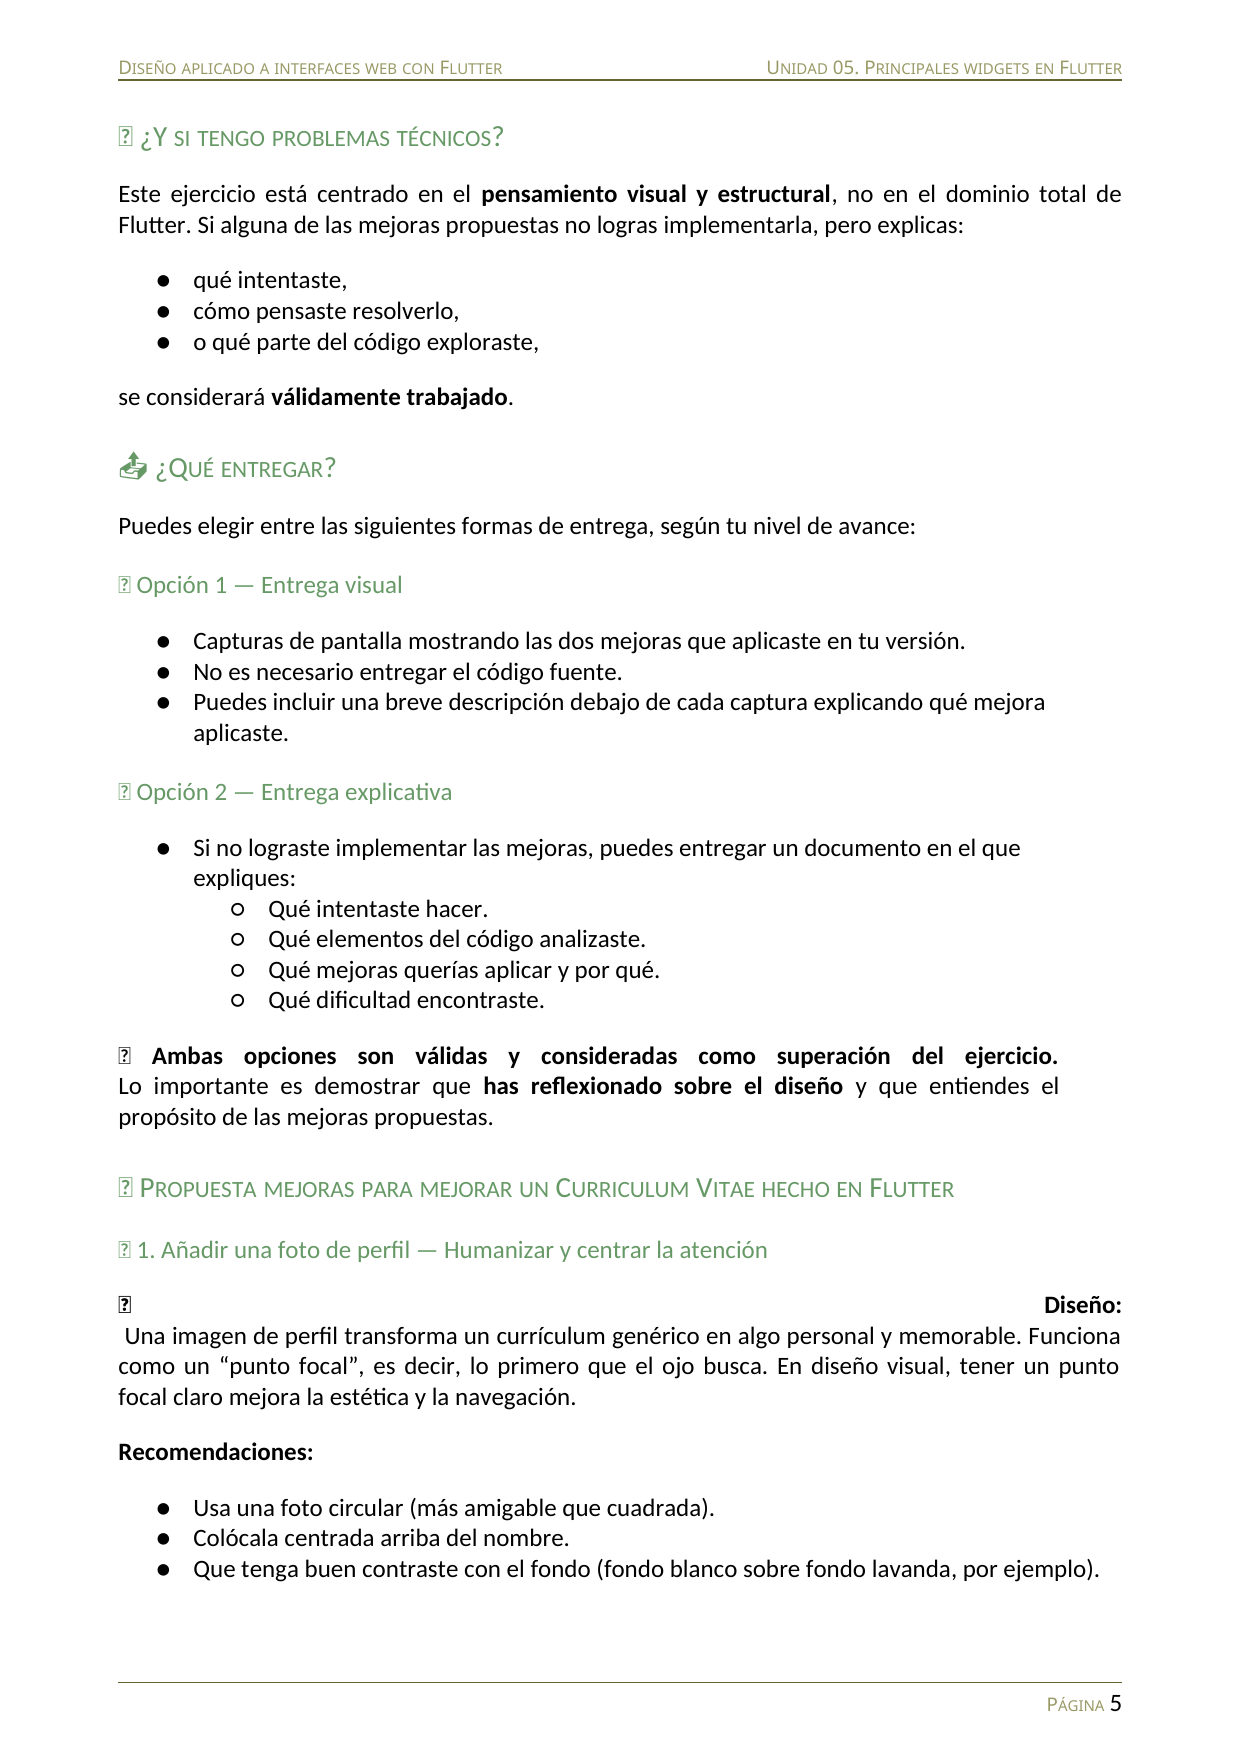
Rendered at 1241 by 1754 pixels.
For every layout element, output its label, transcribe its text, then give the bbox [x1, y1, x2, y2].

text Este ejercicio está centrado en el pensamiento visual y estructural, no en el dominio total de Flutter. Si alguna de las mejoras propuestas no logras implementarla, pero explicas: [118, 179, 1122, 240]
list No es necesario entregar el código fuente. [156, 656, 1122, 686]
subtitle 🔷 1. Añadir una foto de perfil — Humanizar y centrar la atención [118, 1234, 1122, 1264]
list Que tenga buen contraste con el fondo (fondo blanco sobre fondo lavanda, por ejemplo). [156, 1553, 1122, 1614]
list Si no lograste implementar las mejoras, puedes entregar un documento en el que expliques: [156, 832, 1122, 893]
list qué intentaste, [156, 265, 1122, 295]
list Usa una foto circular (más amigable que cuadrada). [156, 1492, 1122, 1522]
list Capturas de pantalla mostrando las dos mejoras que aplicaste en tu versión. [156, 625, 1122, 656]
subtitle ✅ Opción 1 — Entrega visual [118, 569, 1122, 600]
list Qué intentaste hacer. [231, 893, 1122, 923]
list Qué mejoras querías aplicar y por qué. [231, 954, 1122, 984]
text Recomendaciones: [118, 1436, 1122, 1467]
list cómo pensaste resolverlo, [156, 295, 1122, 326]
list Colócala centrada arriba del nombre. [156, 1522, 1122, 1553]
subtitle 📤 ¿Qué entregar? [118, 449, 1122, 485]
subtitle ✅ Propuesta mejoras para mejorar un Curriculum Vitae hecho en Flutter [118, 1169, 1122, 1205]
list o qué parte del código exploraste, [156, 326, 1122, 356]
subtitle 🤝 ¿Y si tengo problemas técnicos? [118, 118, 1122, 154]
text 🎨 Diseño: Una imagen de perfil transforma un currículum genérico en algo personal y memorable. Funciona como un “punto focal”, es decir, lo primero que el ojo busca. En diseño visual, tener un punto focal claro mejora la estética y la navegación. [118, 1289, 1122, 1411]
text se considerará válidamente trabajado. [118, 381, 1122, 412]
list Puedes incluir una breve descripción debajo de cada captura explicando qué mejora aplicaste. [156, 686, 1122, 747]
subtitle ✅ Opción 2 — Entrega explicativa [118, 776, 1122, 807]
text 💡 Ambas opciones son válidas y consideradas como superación del ejercicio. Lo importante es demostrar que has reflexionado sobre el diseño y que entiendes el propósito de las mejoras propuestas. [118, 1040, 1060, 1132]
list Qué elementos del código analizaste. [231, 923, 1122, 954]
list Qué dificultad encontraste. [231, 984, 1122, 1015]
text Puedes elegir entre las siguientes formas de entrega, según tu nivel de avance: [118, 510, 1122, 540]
